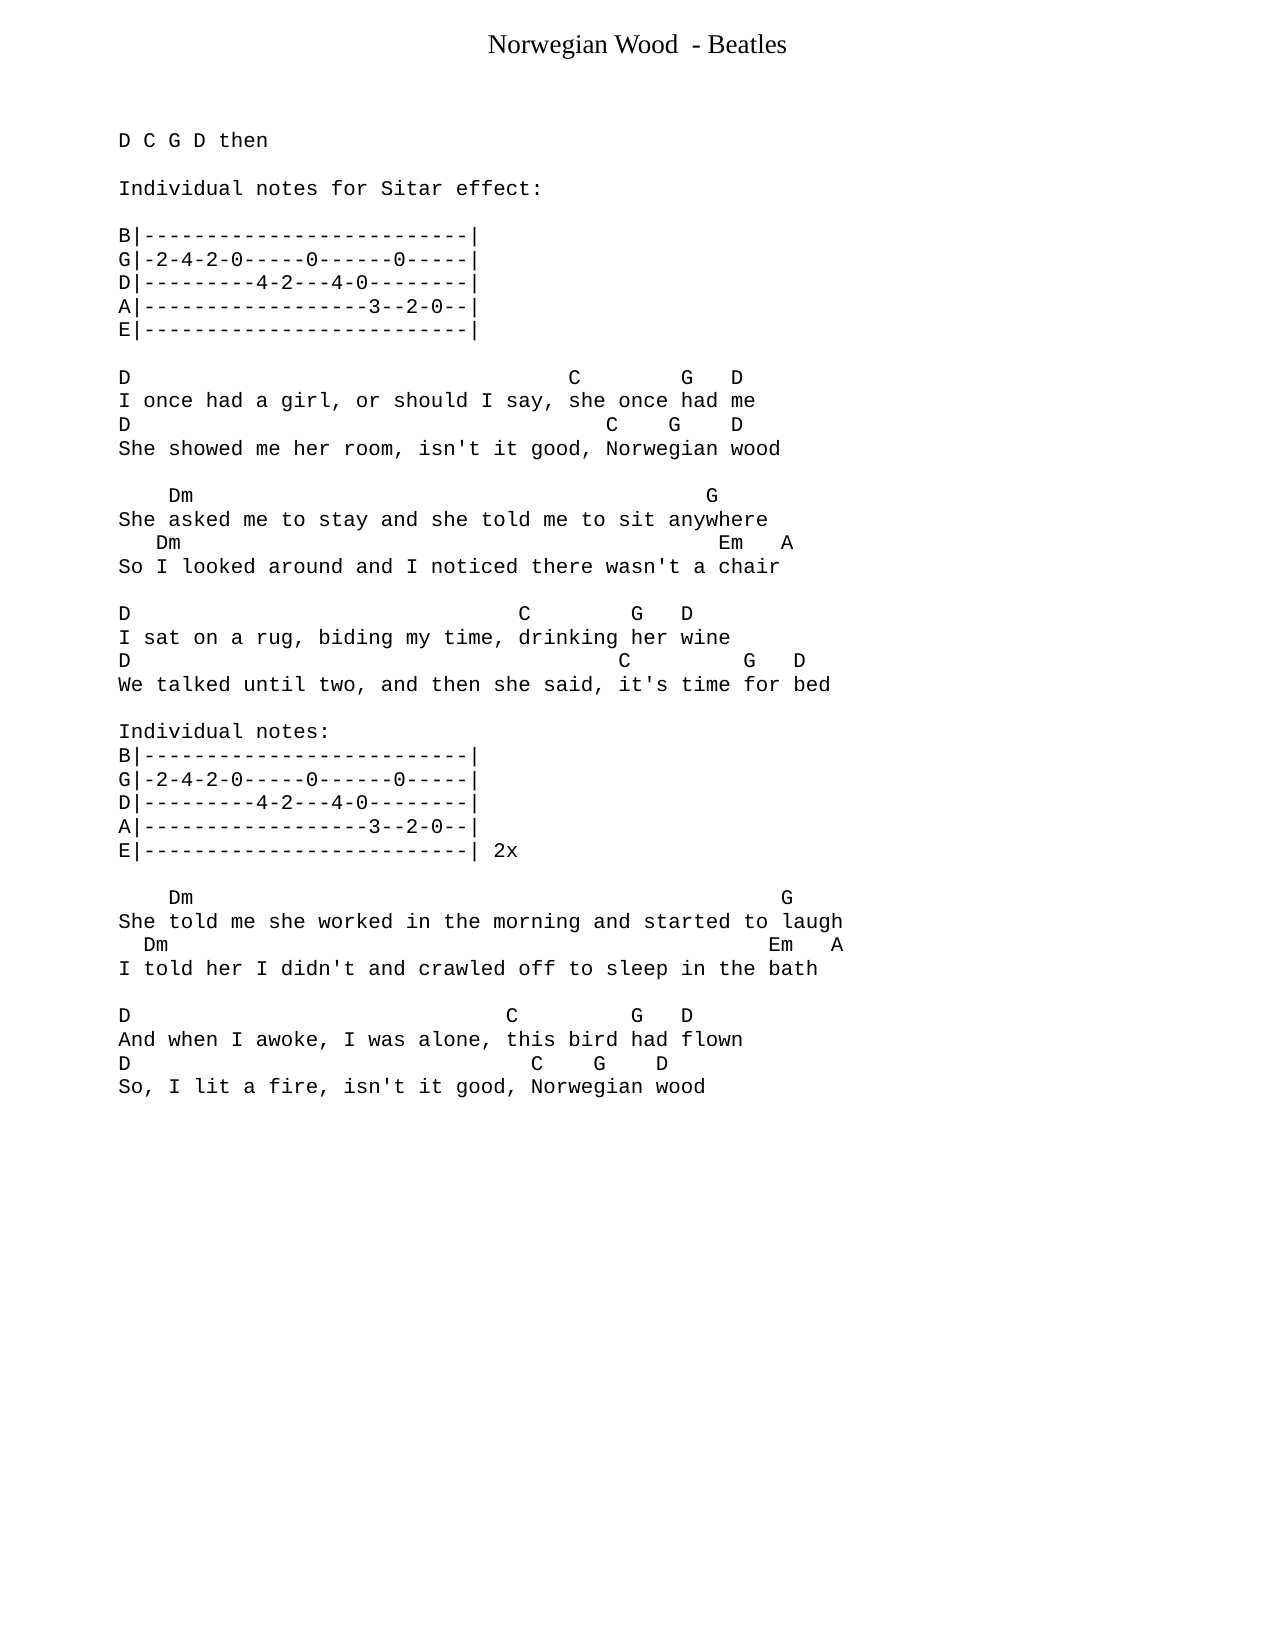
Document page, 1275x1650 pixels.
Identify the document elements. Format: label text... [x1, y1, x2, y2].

text D C G D [118, 603, 1157, 627]
text G|-2-4-2-0-----0------0-----| [118, 248, 1157, 272]
text D C G D [118, 1052, 1157, 1076]
text D C G D [118, 367, 1157, 390]
text Individual notes: [118, 721, 1157, 745]
text G|-2-4-2-0-----0------0-----| [118, 769, 1157, 792]
text E|--------------------------| [118, 319, 1157, 343]
text D|---------4-2---4-0--------| [118, 272, 1157, 296]
text She showed me her room, isn't it good, Norwegian wood [118, 438, 1157, 461]
text Dm Em A [118, 934, 1157, 958]
text She told me she worked in the morning and started to laugh [118, 911, 1157, 934]
text A|------------------3--2-0--| [118, 816, 1157, 840]
text Dm G [118, 485, 1157, 509]
text D C G D [118, 651, 1157, 674]
text D|---------4-2---4-0--------| [118, 792, 1157, 816]
text B|--------------------------| [118, 225, 1157, 248]
text B|--------------------------| [118, 745, 1157, 769]
text I sat on a rug, biding my time, drinking her wine [118, 627, 1157, 651]
text We talked until two, and then she said, it's time for bed [118, 674, 1157, 698]
text She asked me to stay and she told me to sit anywhere [118, 509, 1157, 532]
text D C G D [118, 414, 1157, 438]
text So, I lit a fire, isn't it good, Norwegian wood [118, 1076, 1157, 1100]
text Dm G [118, 887, 1157, 911]
text So I looked around and I noticed there wasn't a chair [118, 556, 1157, 579]
text D C G D [118, 1005, 1157, 1029]
text D C G D then [118, 130, 1157, 154]
text Dm Em A [118, 532, 1157, 556]
text I once had a girl, or should I say, she once had me [118, 390, 1157, 414]
text And when I awoke, I was alone, this bird had flown [118, 1029, 1157, 1052]
text I told her I didn't and crawled off to sleep in the bath [118, 958, 1157, 982]
text A|------------------3--2-0--| [118, 296, 1157, 319]
text E|--------------------------| 2x [118, 840, 1157, 863]
text Individual notes for Sitar effect: [118, 178, 1157, 201]
